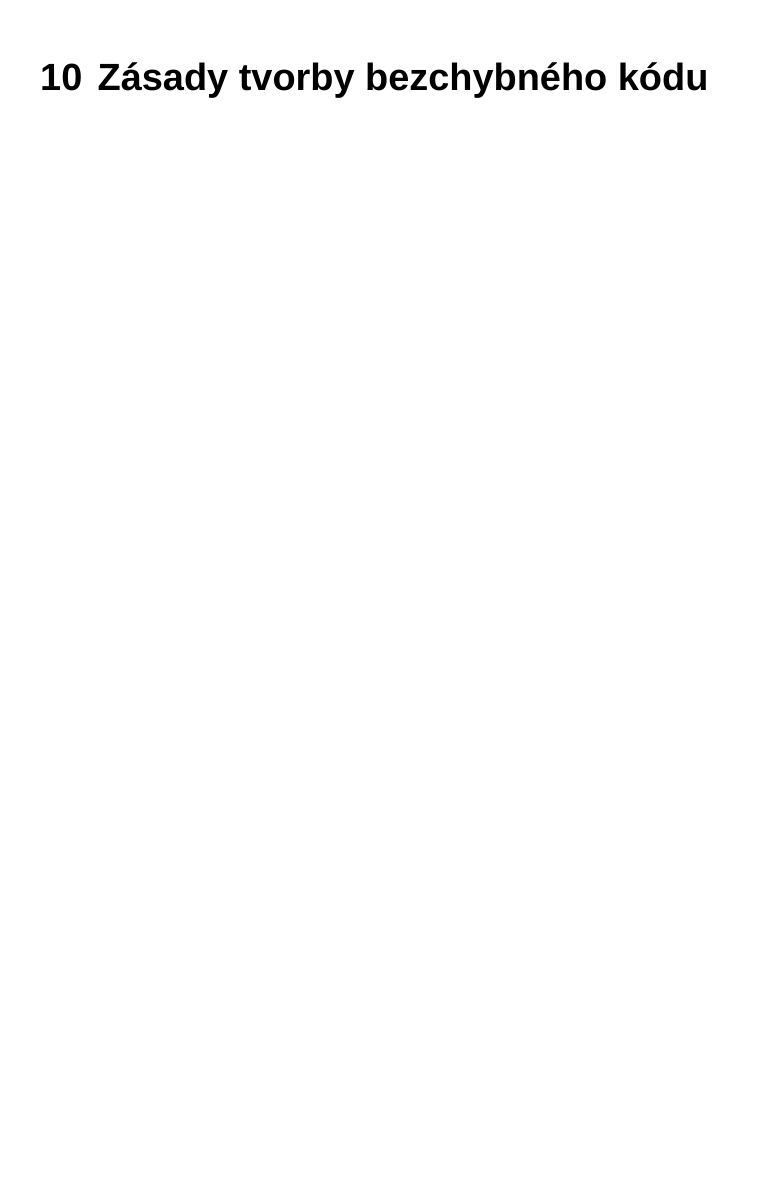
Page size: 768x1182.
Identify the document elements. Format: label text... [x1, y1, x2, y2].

subtitle Zásady tvorby bezchybného kódu [29, 54, 738, 98]
